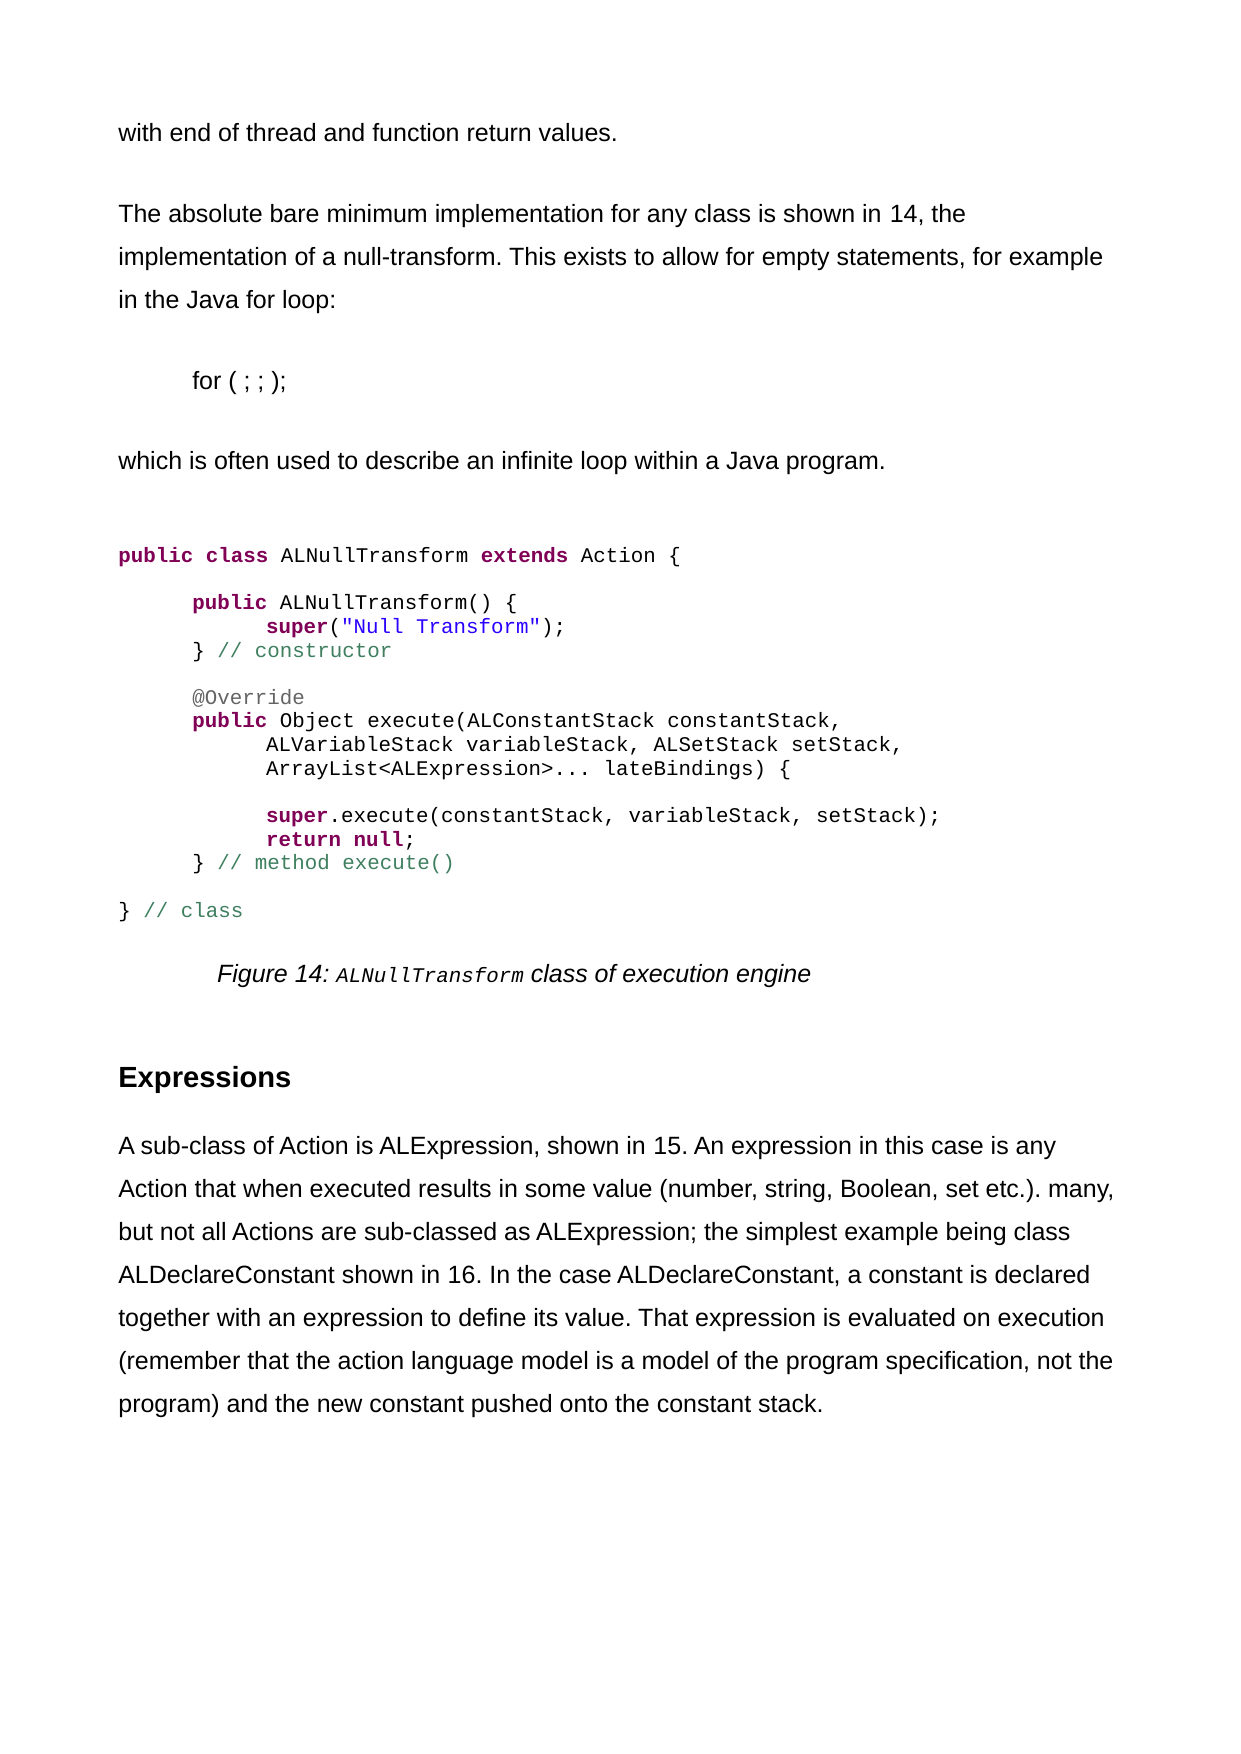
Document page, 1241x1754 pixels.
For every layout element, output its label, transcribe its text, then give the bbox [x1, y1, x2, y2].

text for ( ; ; ); [118, 366, 1122, 394]
text } // constructor [118, 639, 1122, 663]
text which is often used to describe an infinite loop within a Java program. [118, 446, 1122, 518]
text The absolute bare minimum implementation for any class is shown in Figure 14, the implementation of a null-transform. This exists to allow for empty statements, for example in the Java for loop: [118, 199, 1122, 314]
subtitle Expressions [118, 1059, 1122, 1093]
text public ALNullTransform() { [118, 592, 1122, 616]
text } // class [118, 900, 1122, 923]
text super.execute(constantStack, variableStack, setStack); [118, 805, 1122, 829]
text with end of thread and function return values. [118, 118, 1122, 147]
text Figure 14: ALNullTransform class of execution engine [217, 936, 1023, 988]
text } // method execute() [118, 852, 1122, 876]
text super("Null Transform"); [118, 616, 1122, 639]
text A sub-class of Action is ALExpression, shown in Figure 15. An expression in this case is any Action that when executed results in some value (number, string, Boolean, set etc.). many, but not all Actions are sub-classed as ALExpression; the simplest example being class ALDeclareConstant shown in Figure 16. In the case ALDeclareConstant, a constant is declared together with an expression to define its value. That expression is evaluated on execution (remember that the action language model is a model of the program specification, not the program) and the new constant pushed onto the constant stack. [118, 1131, 1122, 1461]
text public class ALNullTransform extends Action { [118, 545, 1122, 569]
text ALVariableStack variableStack, ALSetStack setStack, ArrayList<ALExpression>... lateBindings) { [118, 734, 1122, 781]
text @Override [118, 687, 1122, 711]
text public Object execute(ALConstantStack constantStack, [118, 711, 1122, 734]
text return null; [118, 829, 1122, 852]
